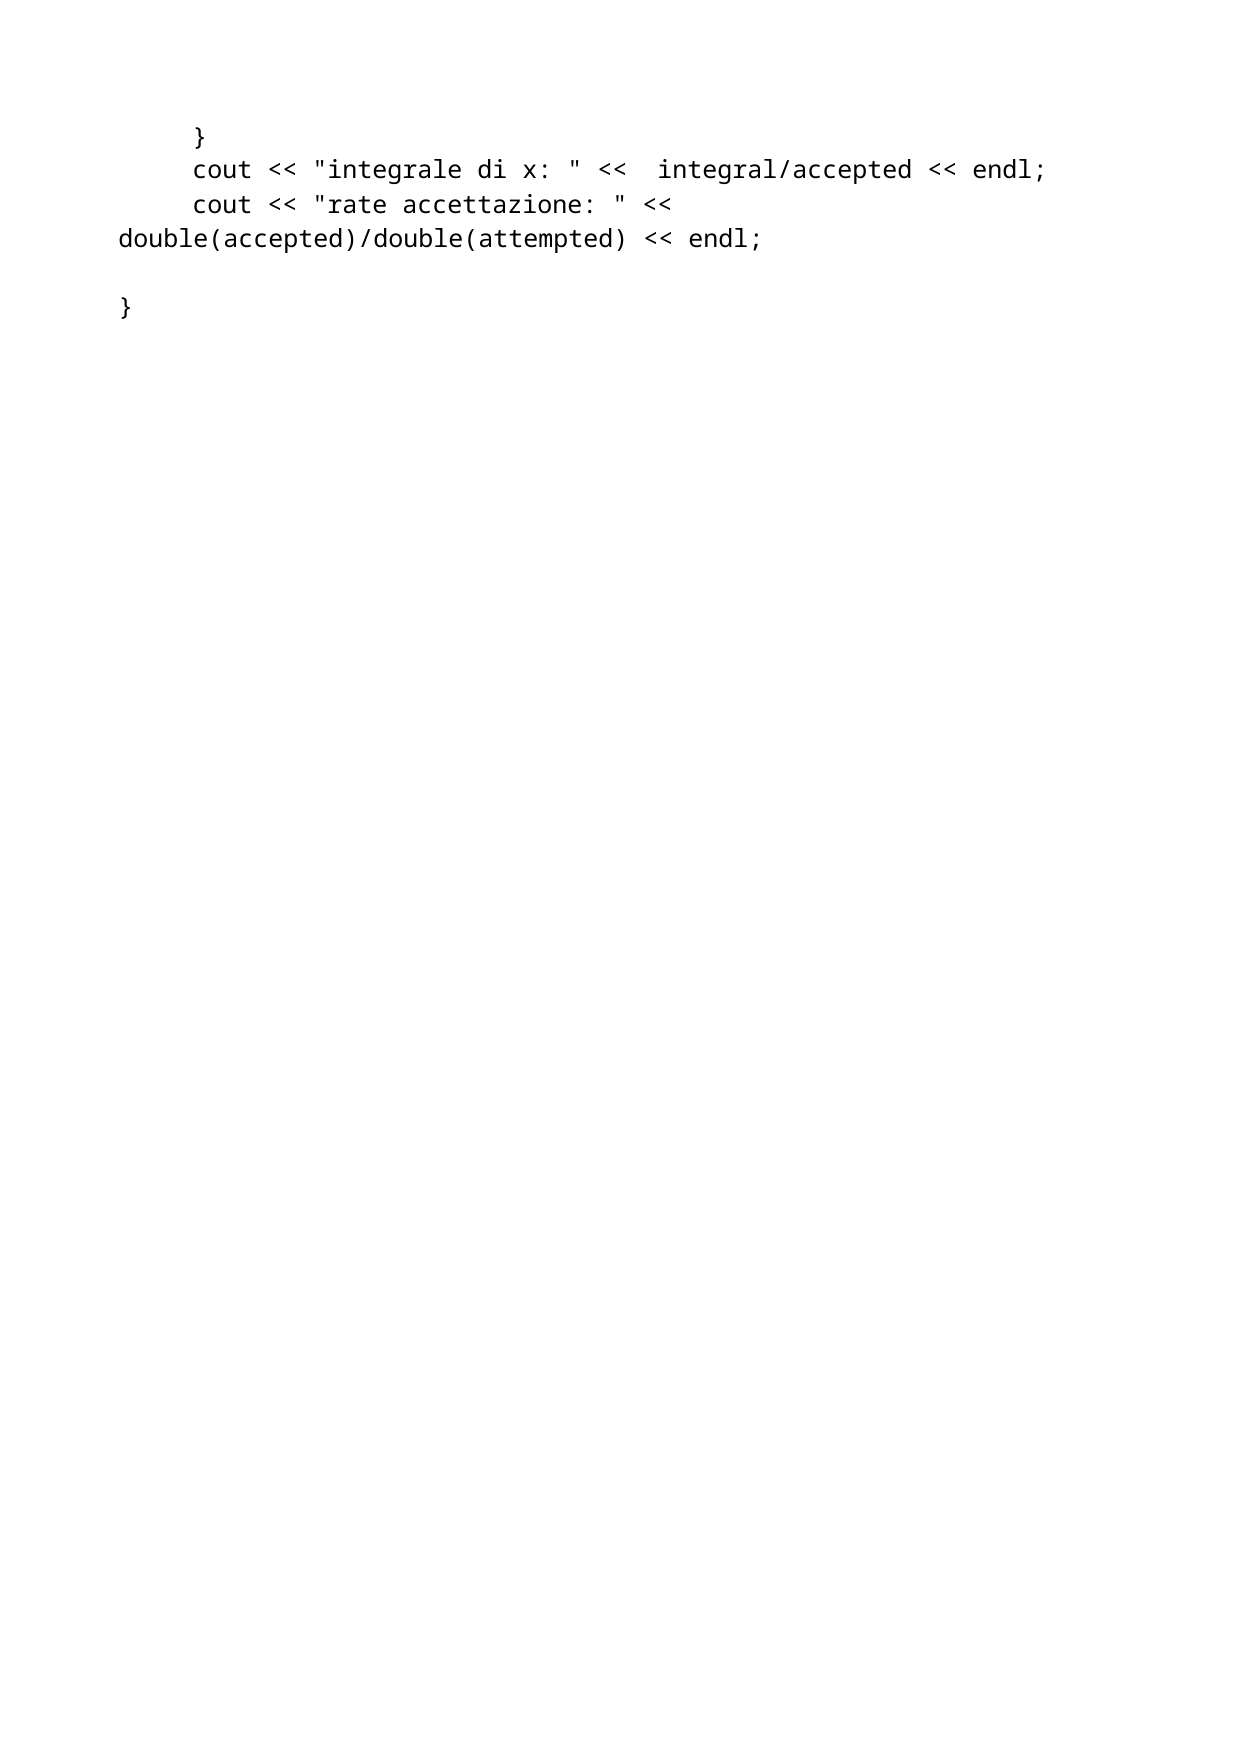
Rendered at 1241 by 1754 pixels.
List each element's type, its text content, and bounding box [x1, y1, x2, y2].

text cout << "rate accettazione: " << double(accepted)/double(attempted) << endl; [118, 186, 1122, 254]
text } [118, 288, 1122, 322]
text } [118, 118, 1122, 152]
text cout << "integrale di x: " << integral/accepted << endl; [118, 152, 1122, 186]
